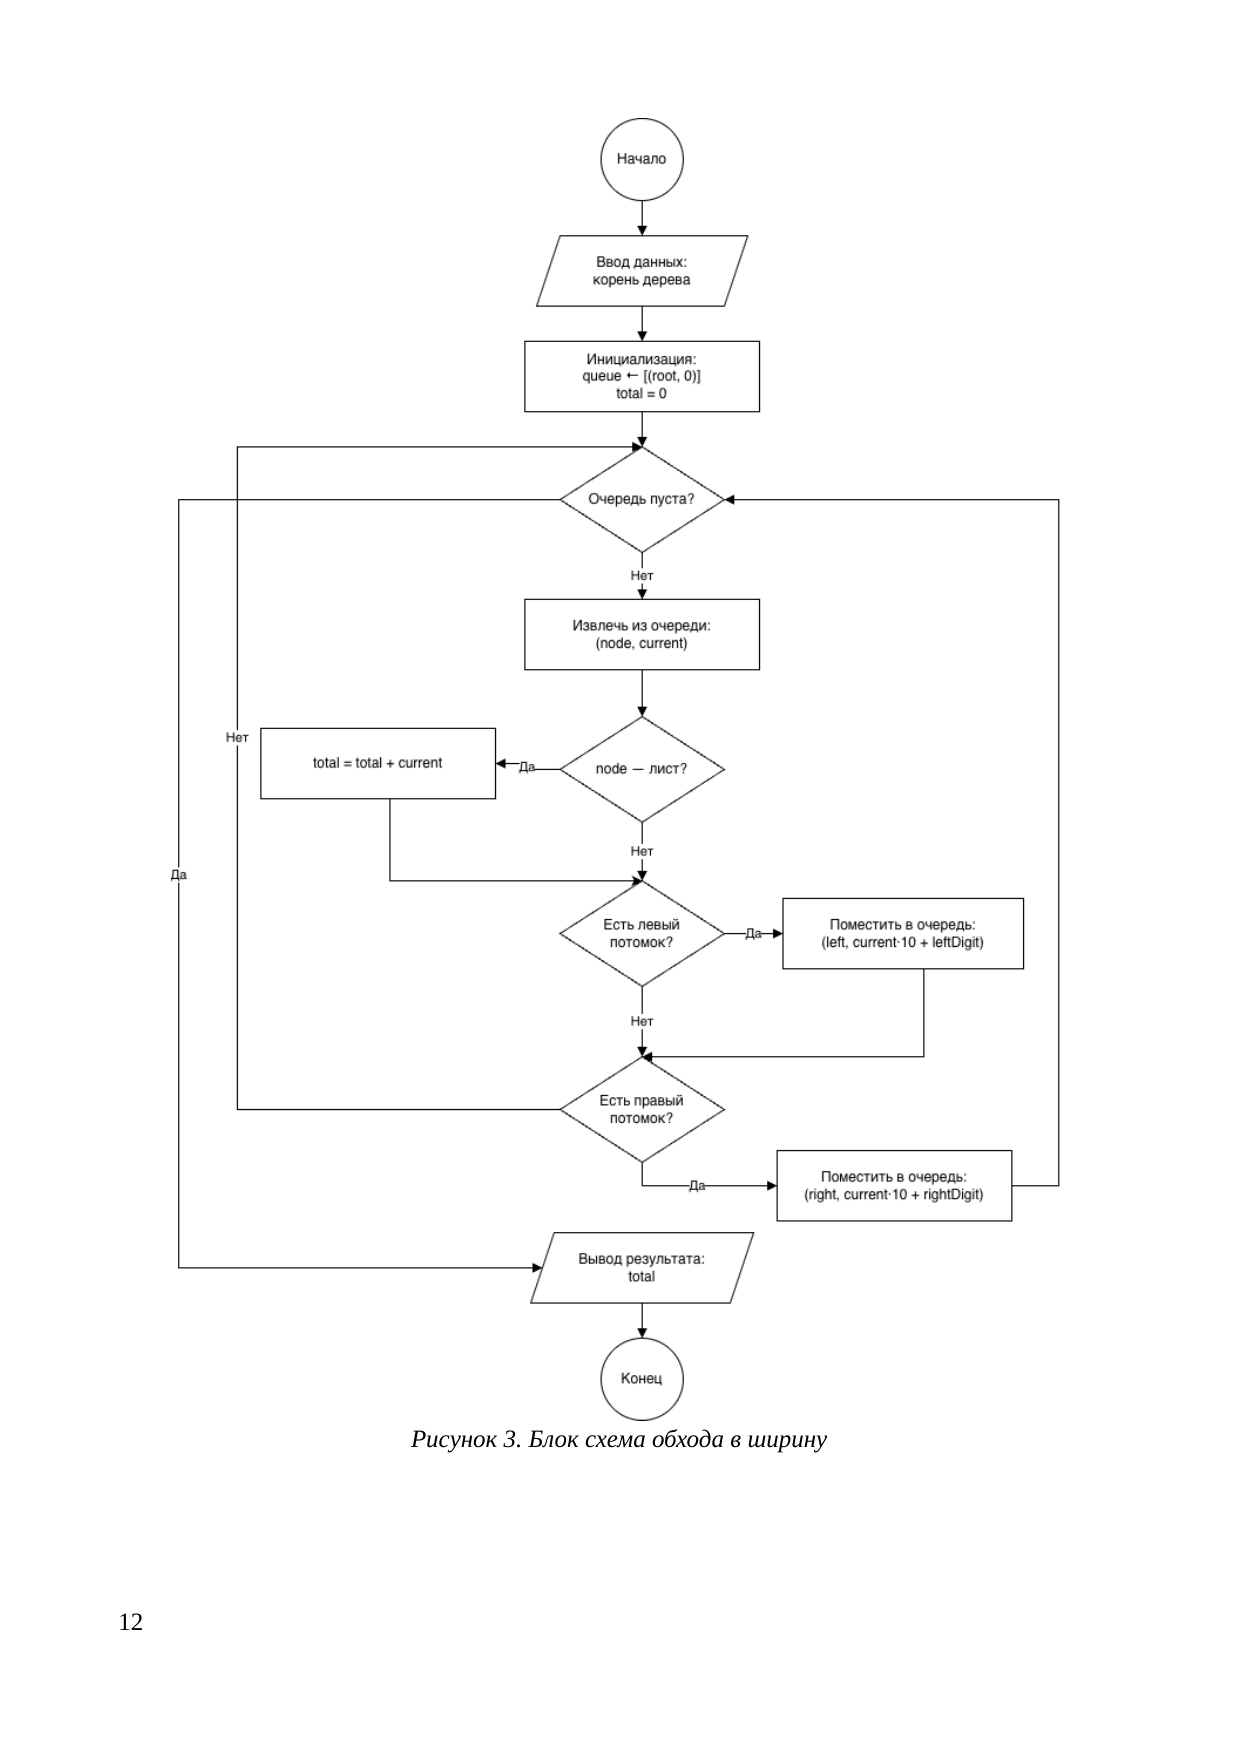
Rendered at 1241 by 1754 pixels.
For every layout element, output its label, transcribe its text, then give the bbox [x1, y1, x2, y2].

picture [170, 118, 1070, 1421]
text Рисунок 3. Блок схема обхода в ширину [118, 118, 1122, 1453]
